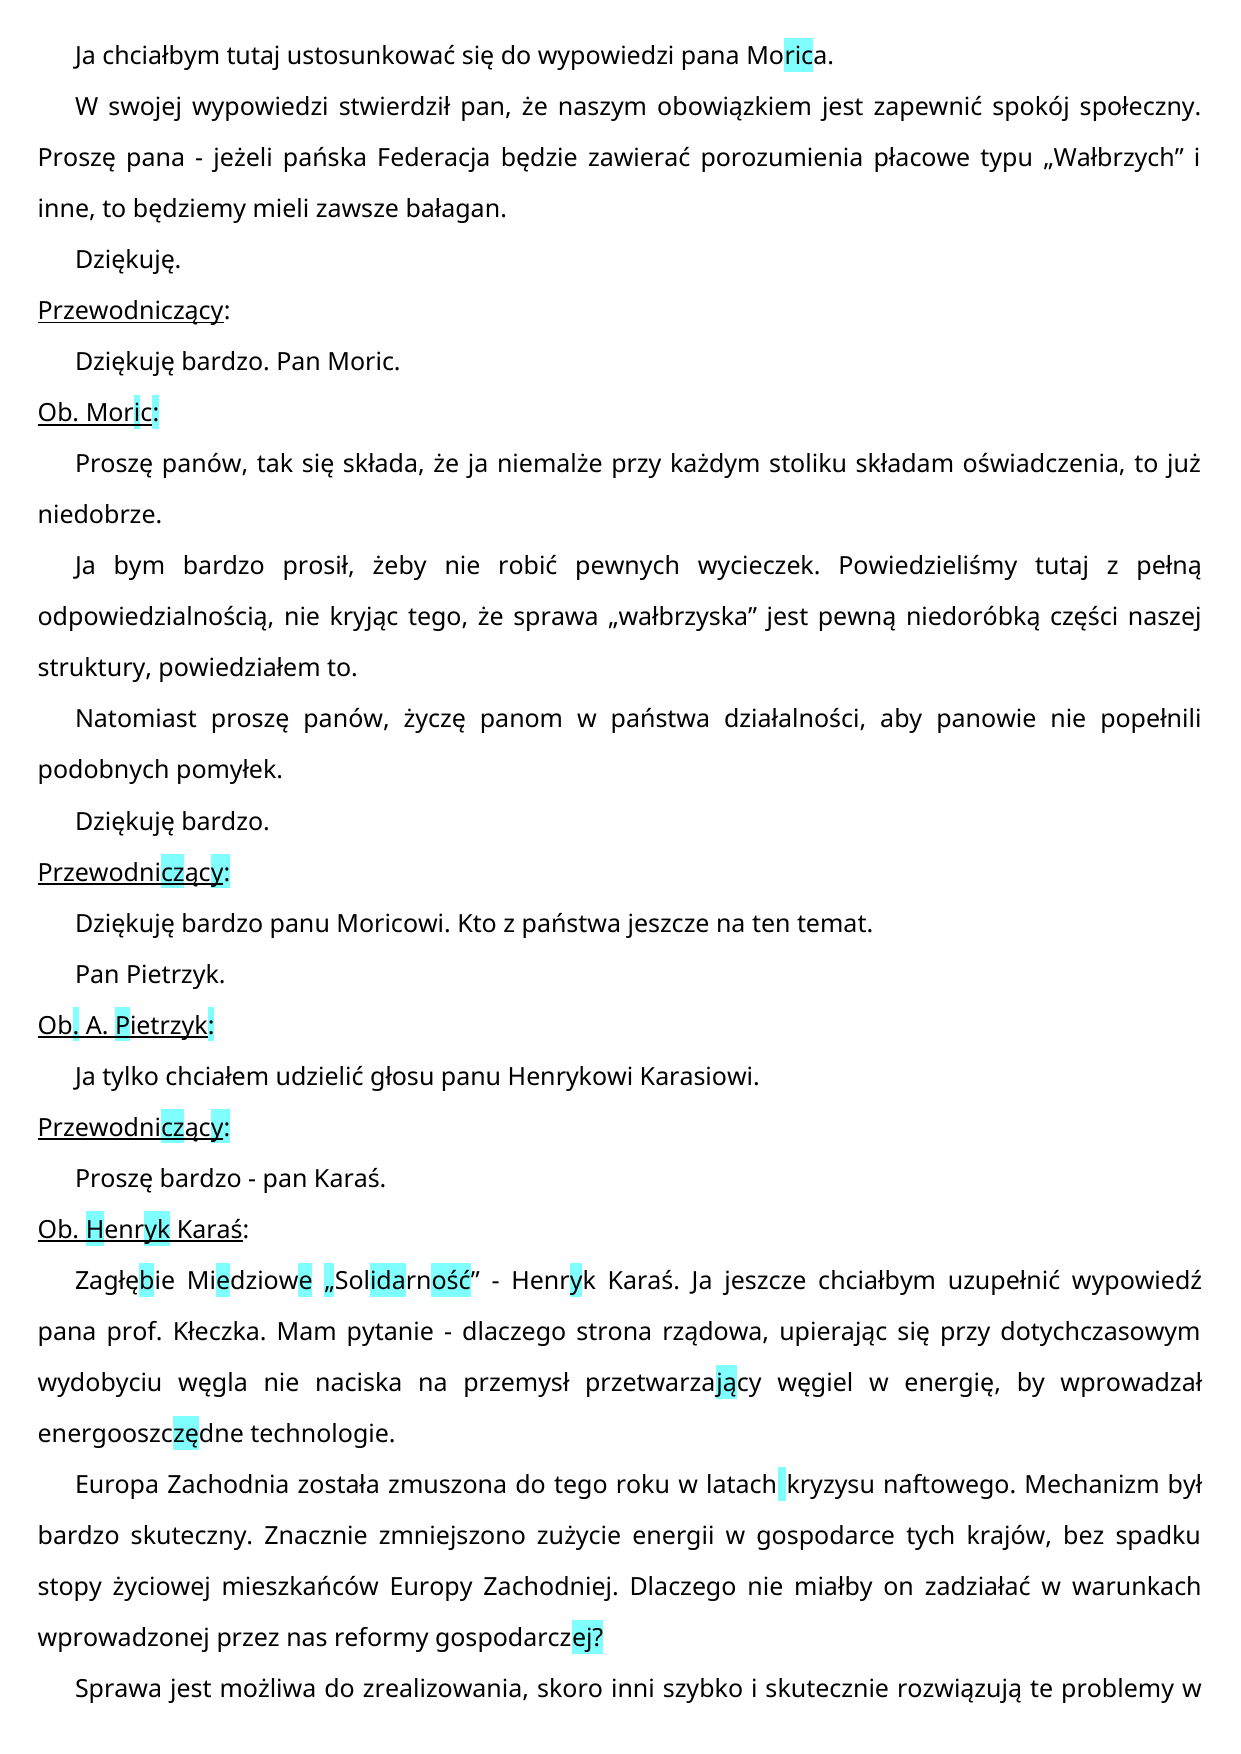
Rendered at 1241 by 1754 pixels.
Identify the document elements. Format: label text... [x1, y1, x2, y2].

text Zagłębie Miedziowe „Solidarność” - Henryk Karaś. Ja jeszcze chciałbym uzupełnić wypowiedź pana prof. Kłeczka. Mam pytanie - dlaczego strona rządowa, upierając się przy dotychczasowym wydobyciu węgla nie naciska na przemysł przetwarzający węgiel w energię, by wprowadzał energooszczędne technologie. [37, 1262, 1203, 1450]
text Przewodniczący: [37, 1109, 1203, 1143]
text Przewodniczący: [37, 293, 1203, 327]
text Ob. Henryk Karaś: [37, 1211, 1203, 1246]
text Ob. Moric: [37, 395, 1203, 429]
text Proszę bardzo - pan Karaś. [37, 1160, 1203, 1194]
text Dziękuję bardzo. [37, 803, 1203, 837]
text Pan Pietrzyk. [37, 956, 1203, 990]
text Proszę panów, tak się składa, że ja niemalże przy każdym stoliku składam oświadczenia, to już niedobrze. [37, 446, 1203, 531]
text Przewodniczący: [37, 854, 1203, 888]
text Dziękuję bardzo. Pan Moric. [37, 344, 1203, 378]
text Dziękuję bardzo panu Moricowi. Kto z państwa jeszcze na ten temat. [37, 905, 1203, 939]
text W swojej wypowiedzi stwierdził pan, że naszym obowiązkiem jest zapewnić spokój społeczny. Proszę pana - jeżeli pańska Federacja będzie zawierać porozumienia płacowe typu „Wałbrzych” i inne, to będziemy mieli zawsze bałagan. [37, 88, 1203, 225]
text Ja bym bardzo prosił, żeby nie robić pewnych wycieczek. Powiedzieliśmy tutaj z pełną odpowiedzialnością, nie kryjąc tego, że sprawa „wałbrzyska” jest pewną niedoróbką części naszej struktury, powiedziałem to. [37, 548, 1203, 684]
text Dziękuję. [37, 242, 1203, 276]
text Ja chciałbym tutaj ustosunkować się do wypowiedzi pana Morica. [37, 37, 1203, 72]
text Natomiast proszę panów, życzę panom w państwa działalności, aby panowie nie popełnili podobnych pomyłek. [37, 701, 1203, 786]
text Ja tylko chciałem udzielić głosu panu Henrykowi Karasiowi. [37, 1058, 1203, 1092]
text Sprawa jest możliwa do zrealizowania, skoro inni szybko i skutecznie rozwiązują te problemy w [37, 1671, 1203, 1705]
text Ob. A. Pietrzyk: [37, 1007, 1203, 1041]
text Europa Zachodnia została zmuszona do tego roku w latach kryzysu naftowego. Mechanizm był bardzo skuteczny. Znacznie zmniejszono zużycie energii w gospodarce tych krajów, bez spadku stopy życiowej mieszkańców Europy Zachodniej. Dlaczego nie miałby on zadziałać w warunkach wprowadzonej przez nas reformy gospodarczej? [37, 1467, 1203, 1654]
